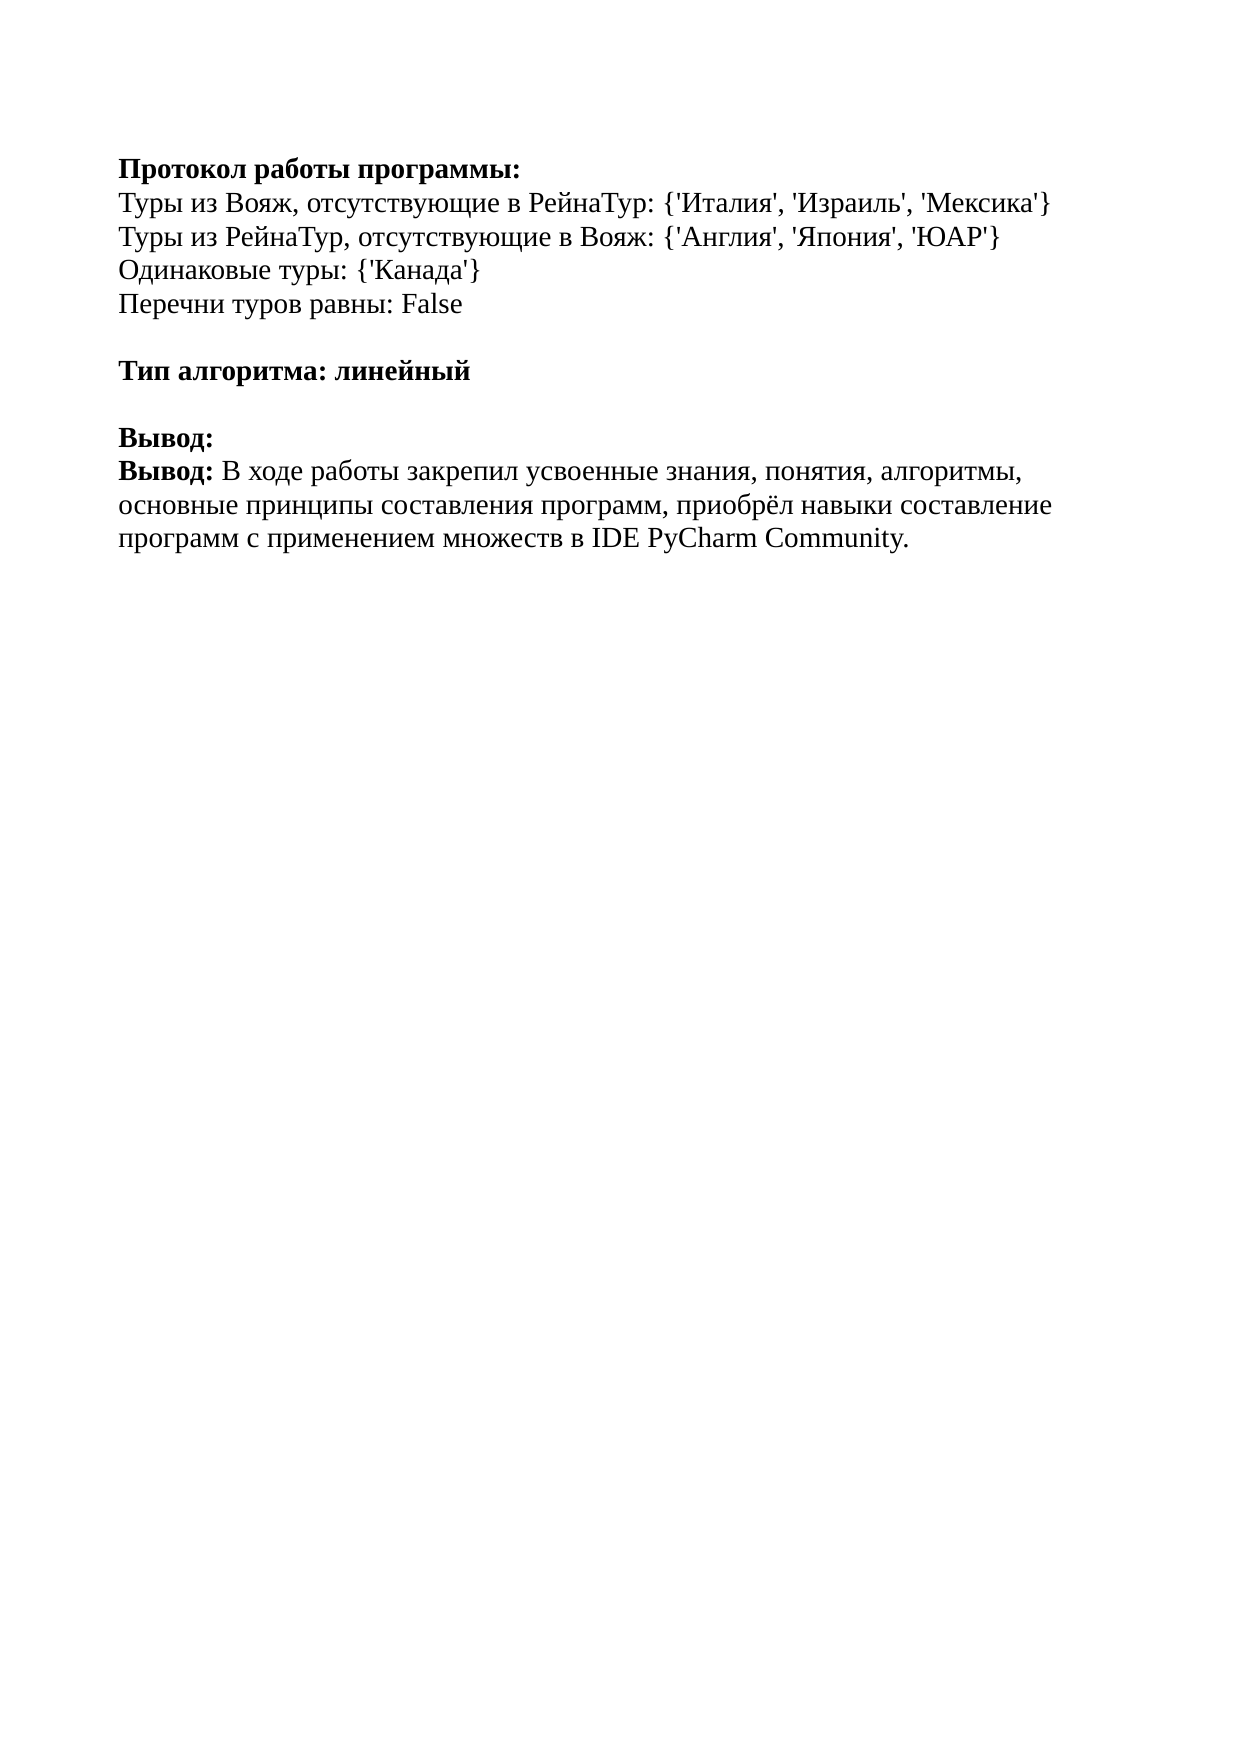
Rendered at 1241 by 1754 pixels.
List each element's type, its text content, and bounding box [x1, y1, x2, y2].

text Туры из РейнаТур, отсутствующие в Вояж: {'Англия', 'Япония', 'ЮАР'} [118, 219, 1122, 252]
text Вывод: [118, 420, 1122, 453]
text основные принципы составления программ, приобрёл навыки составление [118, 487, 1122, 521]
text Перечни туров равны: False [118, 286, 1122, 319]
text Тип алгоритма: линейный [118, 353, 1122, 386]
text Одинаковые туры: {'Канада'} [118, 252, 1122, 286]
text программ с применением множеств в IDE PyCharm Community. [118, 521, 1122, 554]
text Вывод: В ходе работы закрепил усвоенные знания, понятия, алгоритмы, [118, 453, 1122, 487]
text Туры из Вояж, отсутствующие в РейнаТур: {'Италия', 'Израиль', 'Мексика'} [118, 185, 1122, 219]
text Протокол работы программы: [118, 152, 1122, 185]
